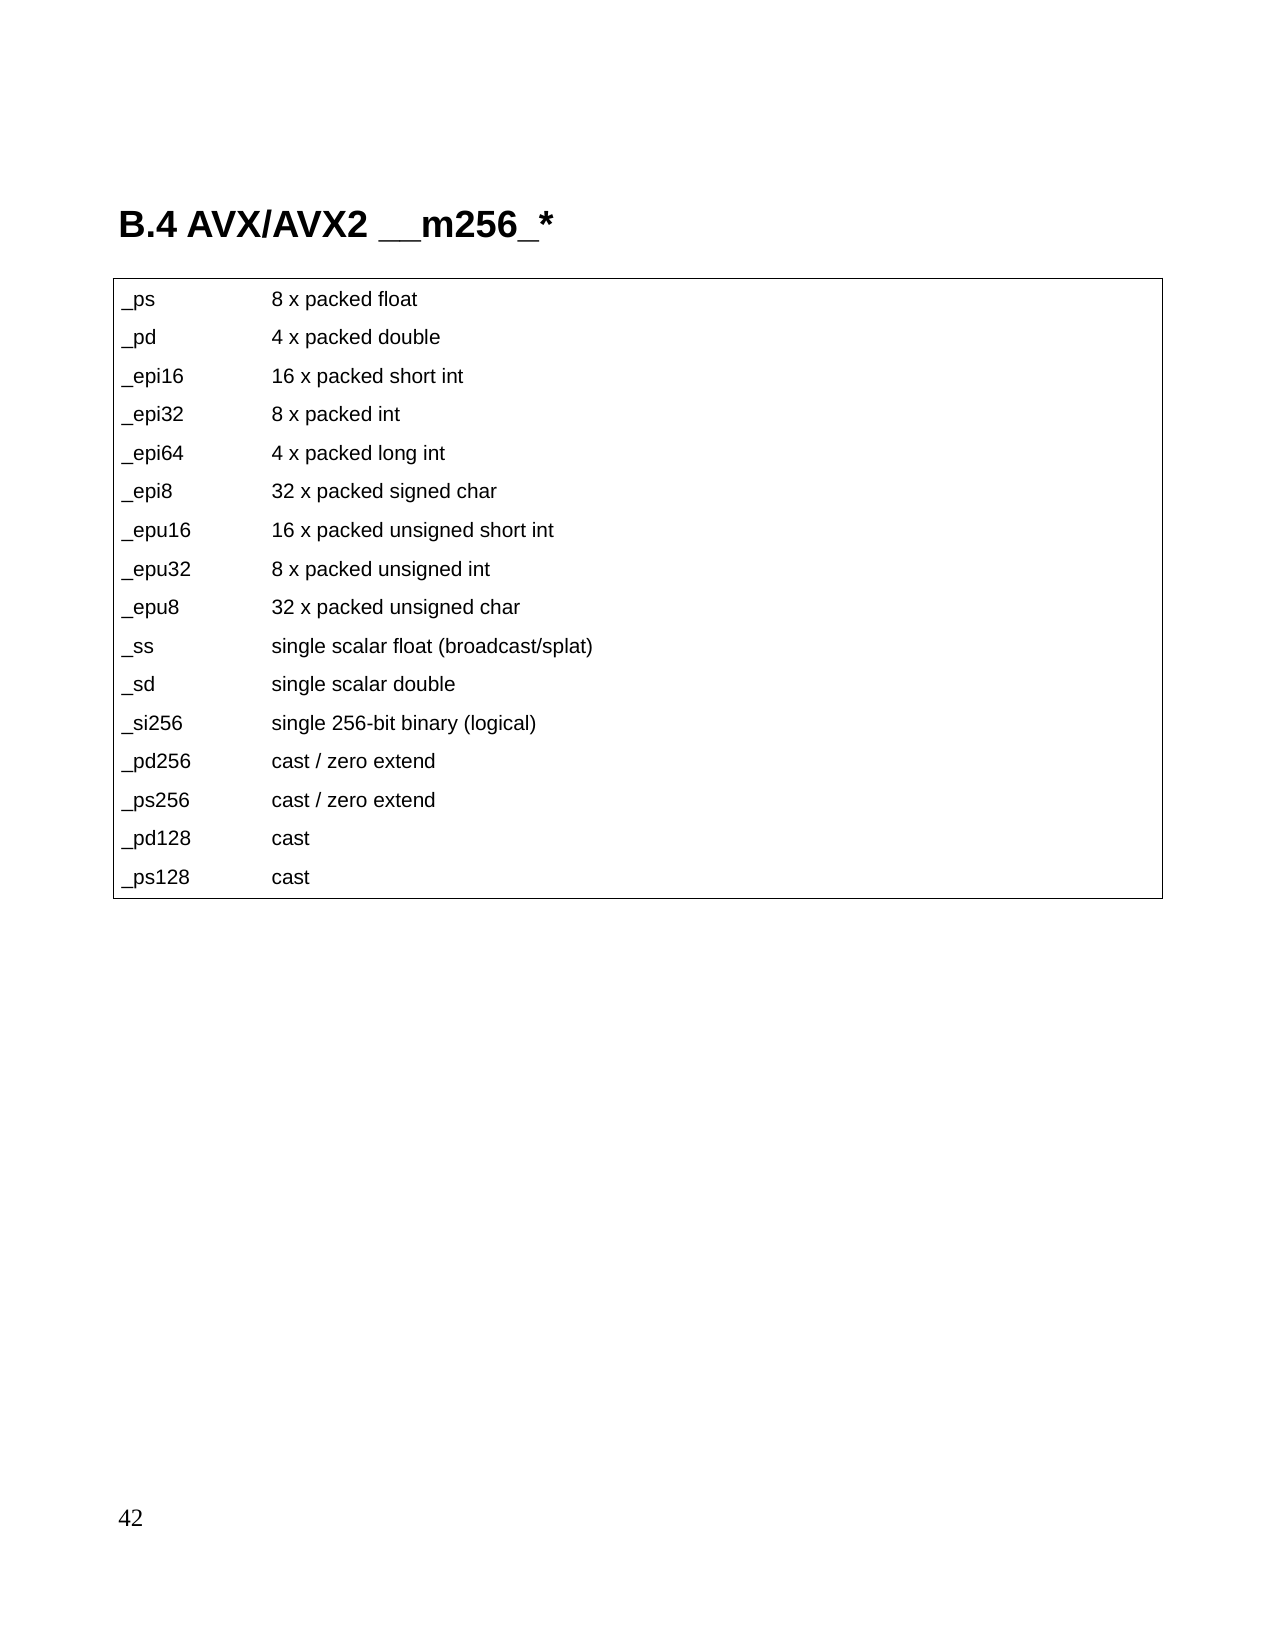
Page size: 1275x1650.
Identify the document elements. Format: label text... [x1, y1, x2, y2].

text _pd256 cast / zero extend [121, 749, 1153, 773]
subtitle B.4 AVX/AVX2 __m256_* [118, 201, 1157, 245]
text _pd128 cast [121, 826, 1153, 850]
text _ss single scalar float (broadcast/splat) [121, 633, 1153, 657]
text _epu8 32 x packed unsigned char [121, 595, 1153, 619]
text _si256 single 256-bit binary (logical) [121, 711, 1153, 734]
text _epi64 4 x packed long int [121, 441, 1153, 465]
text _epi32 8 x packed int [121, 402, 1153, 426]
text _pd 4 x packed double [121, 325, 1153, 349]
text _ps 8 x packed float [121, 287, 1153, 311]
text _epu16 16 x packed unsigned short int [121, 518, 1153, 542]
text _epi8 32 x packed signed char [121, 479, 1153, 503]
text _ps256 cast / zero extend [121, 788, 1153, 812]
text _ps128 cast [121, 865, 1153, 889]
text _epi16 16 x packed short int [121, 364, 1153, 388]
text _epu32 8 x packed unsigned int [121, 556, 1153, 580]
text _sd single scalar double [121, 672, 1153, 696]
